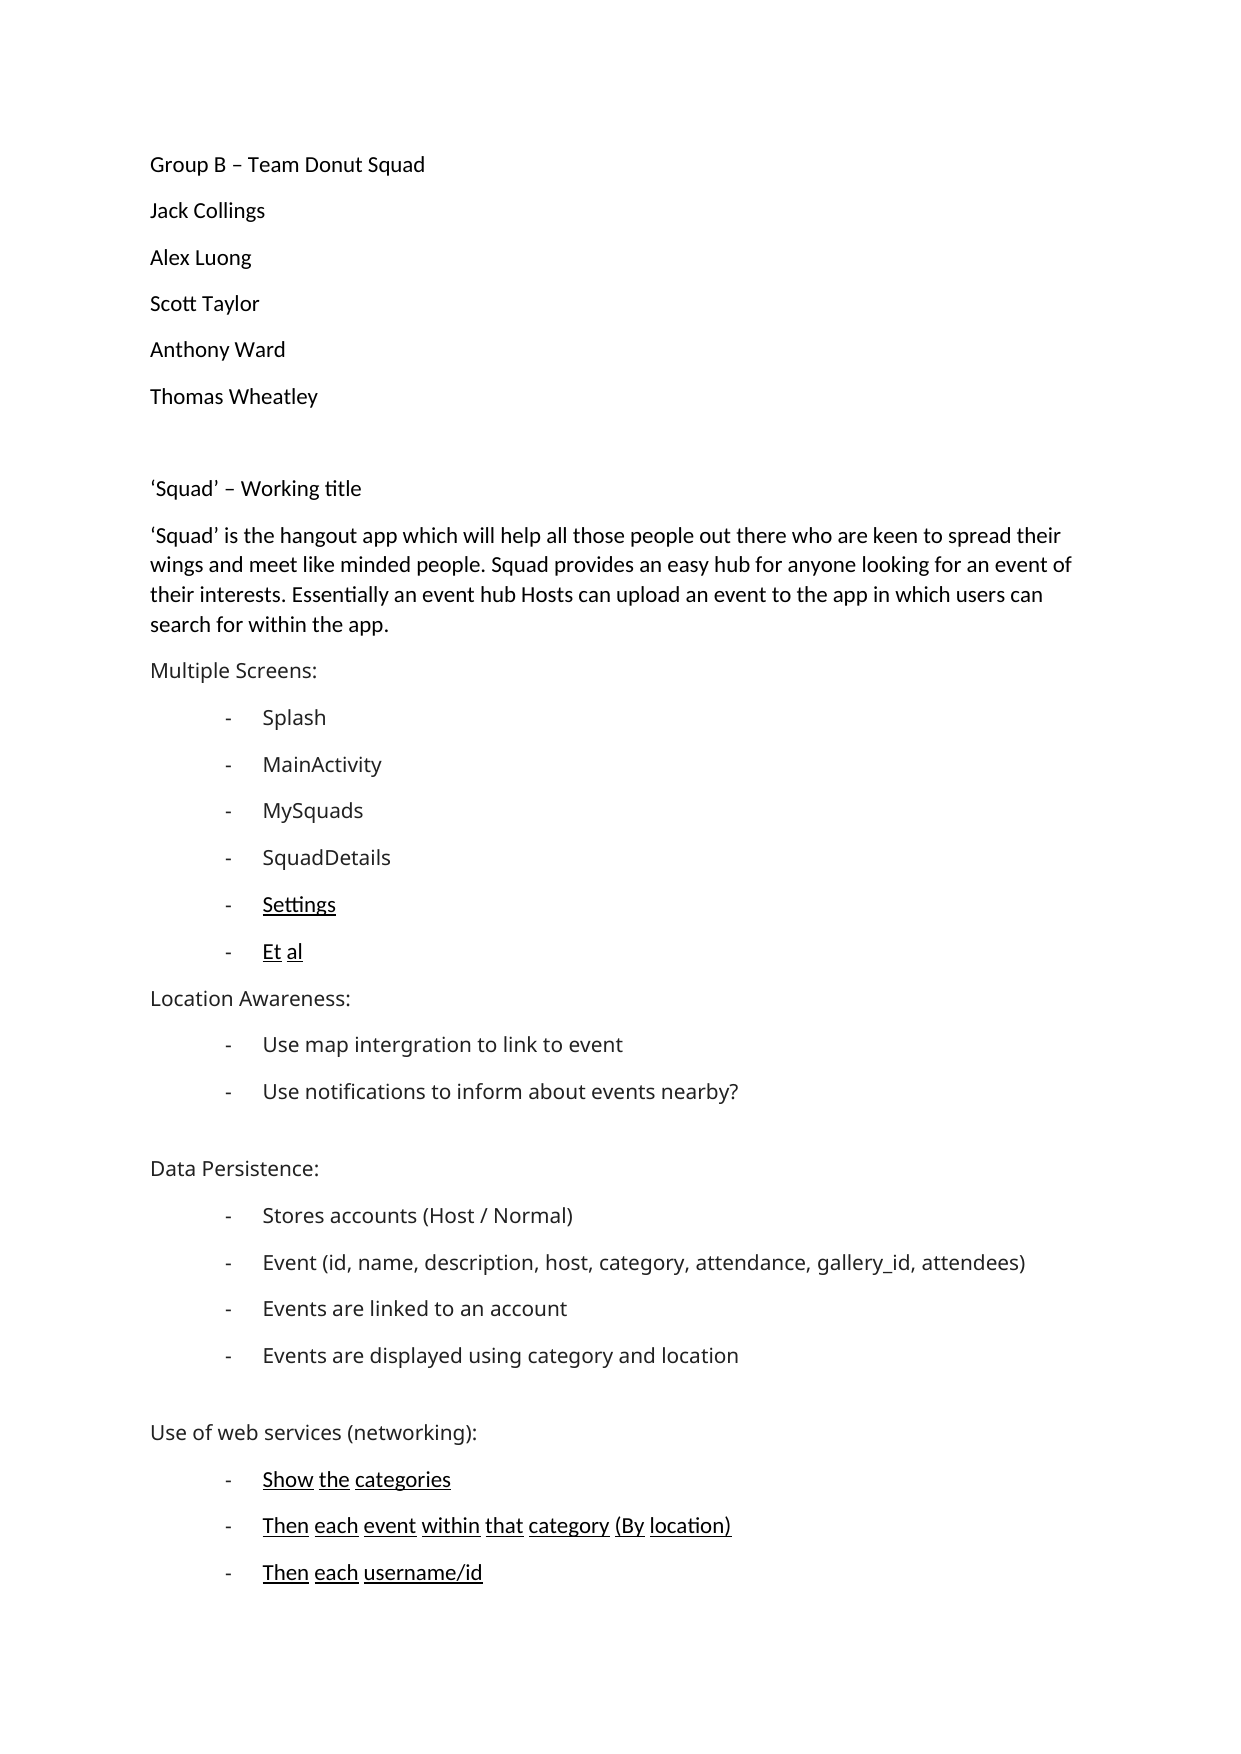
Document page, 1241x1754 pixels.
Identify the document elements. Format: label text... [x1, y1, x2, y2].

text Anthony Ward [150, 335, 1090, 363]
list Splash [225, 703, 1090, 731]
text Data Persistence: [150, 1124, 1090, 1182]
list MySquads [225, 797, 1090, 825]
text Multiple Screens: [150, 656, 1090, 685]
text ‘Squad’ is the hangout app which will help all those people out there who are keen to spread their wings and meet like minded people. Squad provides an easy hub for anyone looking for an event of their interests. Essentially an event hub Hosts can upload an event to the app in which users can search for within the app. [150, 521, 1090, 638]
text Location Awareness: [150, 984, 1090, 1012]
text ‘Squad’ – Working title [150, 474, 1090, 502]
list Events are linked to an account [225, 1294, 1090, 1323]
list Then each event within that category (By location) [225, 1512, 1090, 1540]
list Then each username/id [225, 1558, 1090, 1587]
list Stores accounts (Host / Normal) [225, 1201, 1090, 1229]
list Et al [225, 937, 1090, 965]
list Events are displayed using category and location [225, 1341, 1090, 1369]
list Settings [225, 890, 1090, 918]
text Jack Collings [150, 196, 1090, 224]
text Use of web services (networking): [150, 1388, 1090, 1446]
text Thomas Wheatley [150, 382, 1090, 410]
text Scott Taylor [150, 289, 1090, 317]
list Use notifications to inform about events nearby? [225, 1077, 1090, 1106]
list Use map intergration to link to event [225, 1030, 1090, 1059]
list Show the categories [225, 1465, 1090, 1493]
list MainActivity [225, 750, 1090, 778]
text Group B – Team Donut Squad [150, 150, 1090, 178]
list SquadDetails [225, 843, 1090, 872]
list Event (id, name, description, host, category, attendance, gallery_id, attendees) [225, 1248, 1090, 1276]
text Alex Luong [150, 243, 1090, 271]
